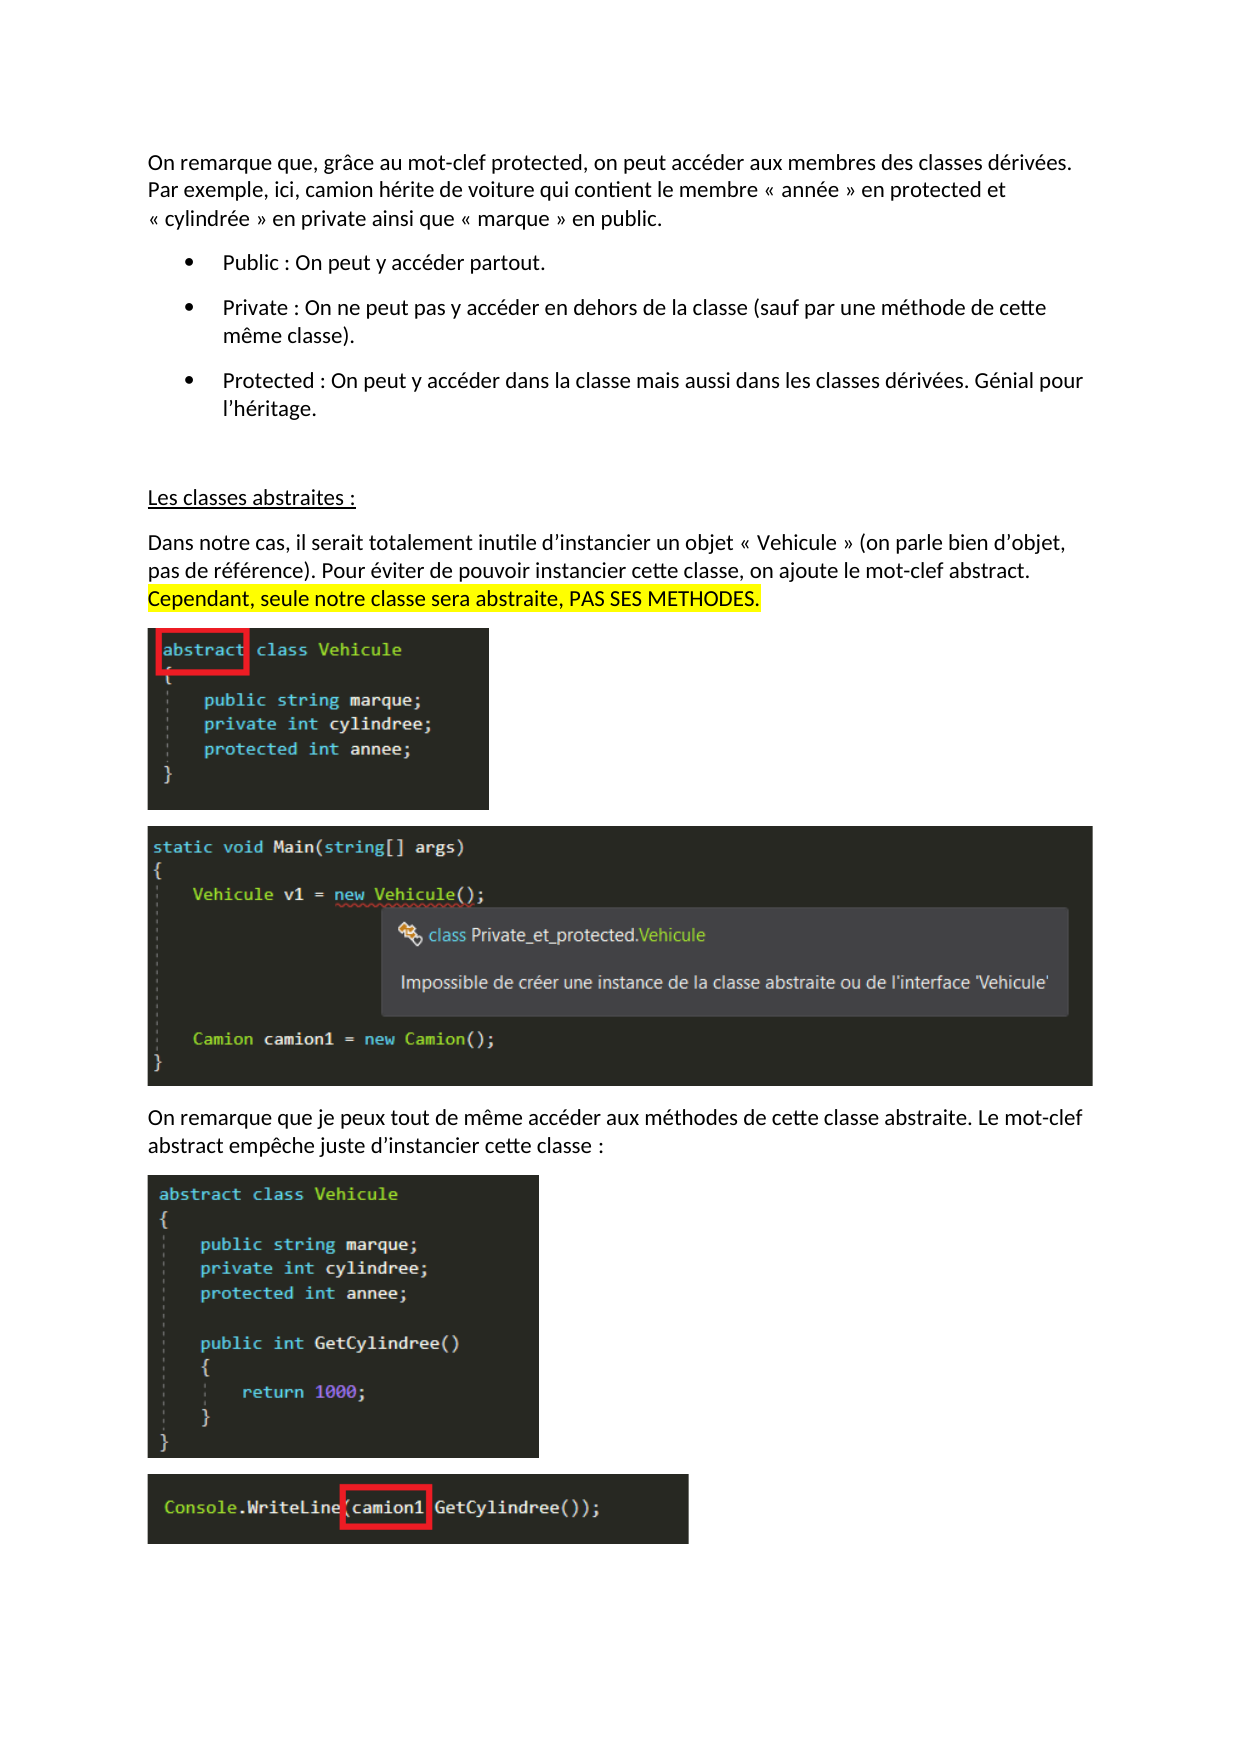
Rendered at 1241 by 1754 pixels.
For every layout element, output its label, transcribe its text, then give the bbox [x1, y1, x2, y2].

text On remarque que je peux tout de même accéder aux méthodes de cette classe abstraite. Le mot-clef abstract empêche juste d’instancier cette classe : [148, 1103, 1093, 1159]
text Les classes abstraites : [148, 483, 1093, 511]
list Protected : On peut y accéder dans la classe mais aussi dans les classes dérivées. Génial pour l’héritage. [185, 366, 1093, 422]
list Public : On peut y accéder partout. [185, 248, 1093, 276]
text On remarque que, grâce au mot-clef protected, on peut accéder aux membres des classes dérivées. Par exemple, ici, camion hérite de voiture qui contient le membre « année » en protected et « cylindrée » en private ainsi que « marque » en public. [148, 148, 1093, 232]
list Private : On ne peut pas y accéder en dehors de la classe (sauf par une méthode de cette même classe). [185, 293, 1093, 349]
text Dans notre cas, il serait totalement inutile d’instancier un objet « Vehicule » (on parle bien d’objet, pas de référence). Pour éviter de pouvoir instancier cette classe, on ajoute le mot-clef abstract. Cependant, seule notre classe sera abstraite, PAS SES METHODES. [148, 528, 1093, 612]
